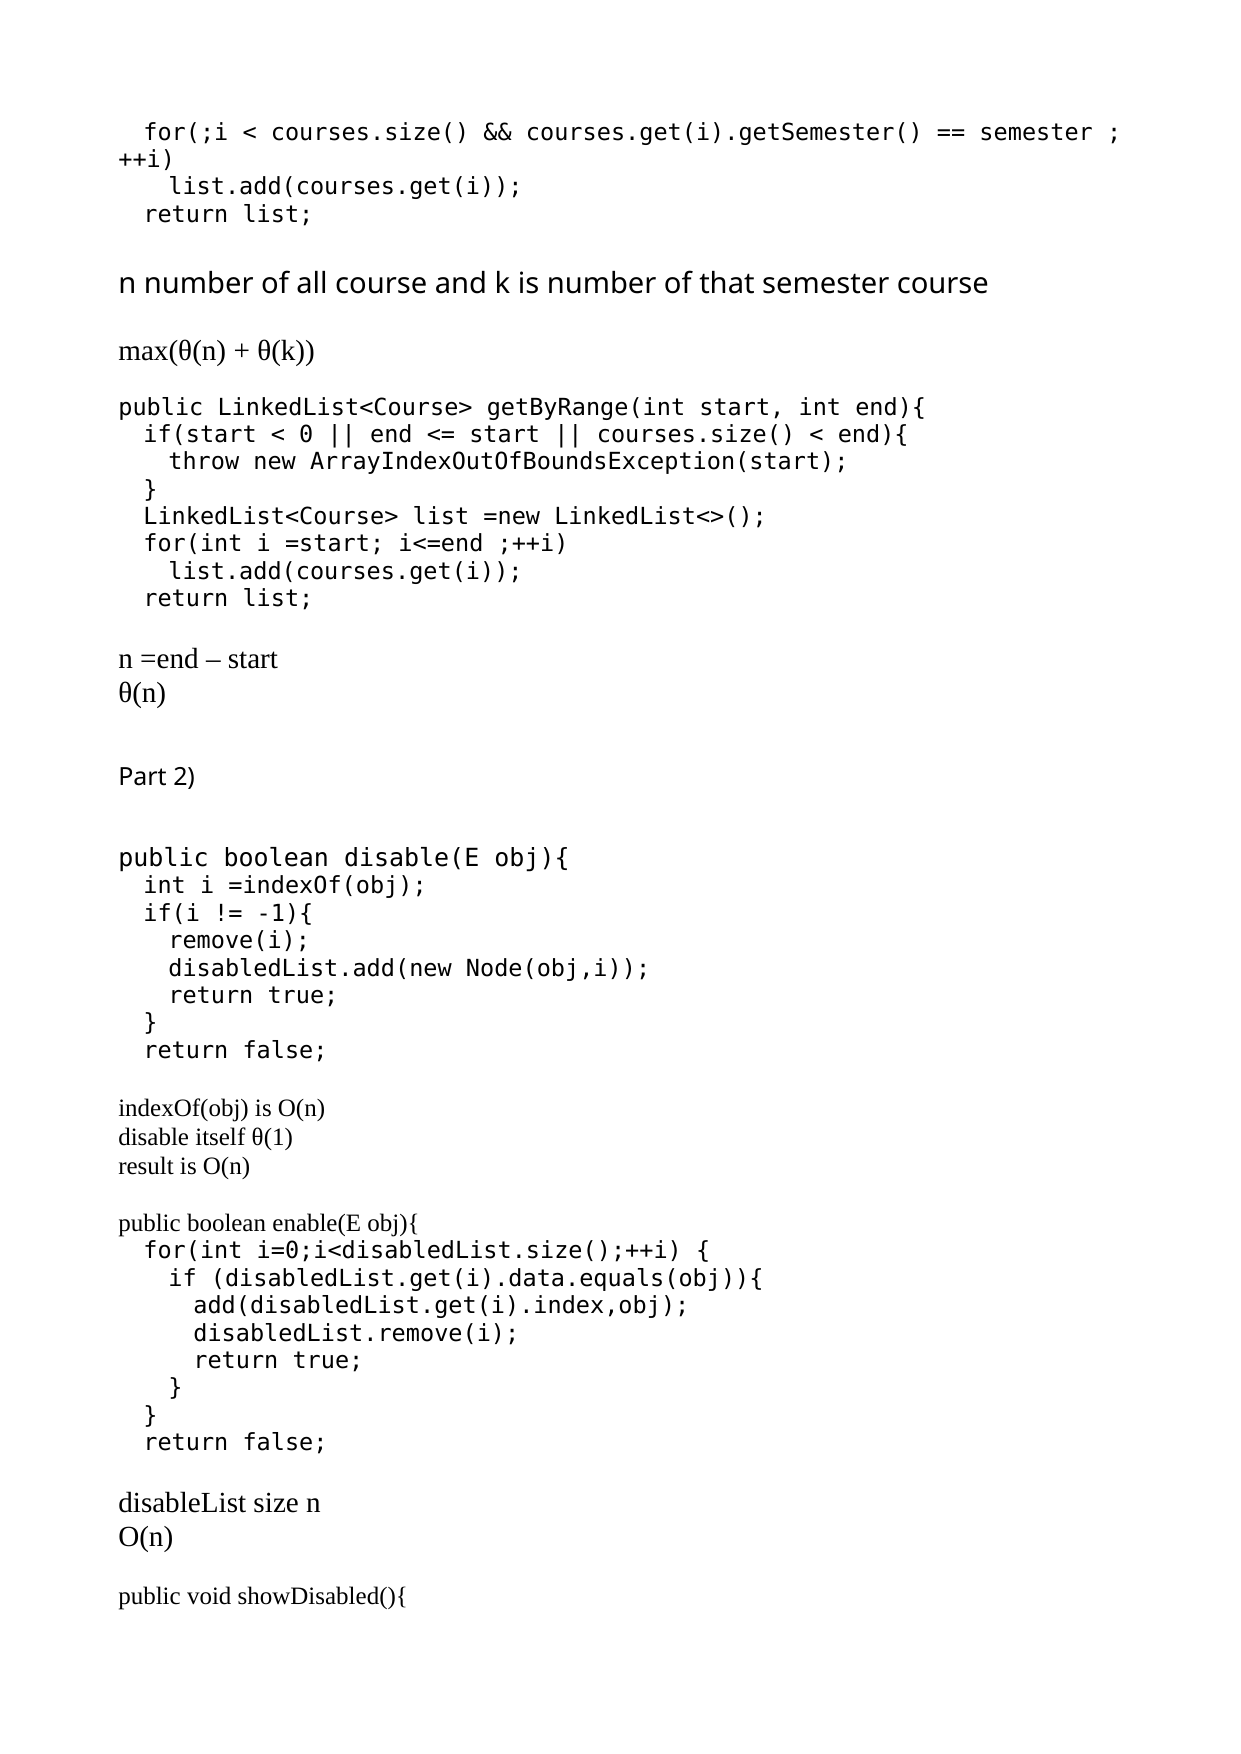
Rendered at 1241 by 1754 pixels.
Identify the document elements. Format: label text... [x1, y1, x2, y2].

text for(int i =start; i<=end ;++i) [118, 530, 1122, 557]
text max(θ(n) + θ(k)) [221, 347, 276, 364]
text max(θ(n) + θ(k)) [310, 347, 1122, 364]
text result is O(n) [118, 1151, 1122, 1179]
text disable itself θ(1) [118, 1122, 1122, 1151]
text return true; [118, 982, 1122, 1009]
text throw new ArrayIndexOutOfBoundsException(start); [118, 448, 1122, 475]
text indexOf(obj) is O(n) [118, 1093, 1122, 1122]
text n =end – start [118, 642, 1122, 675]
text if(start < 0 || end <= start || courses.size() < end){ [118, 420, 1122, 448]
text } [118, 1374, 1122, 1401]
text if(i != -1){ [118, 899, 1122, 927]
text disableList size n [118, 1486, 1122, 1519]
text public LinkedList<Course> getByRange(int start, int end){ [118, 393, 1122, 420]
text if (disabledList.get(i).data.equals(obj)){ [118, 1264, 1122, 1292]
text int i =indexOf(obj); [118, 872, 1122, 899]
subtitle n number of all course and k is number of that semester course [118, 278, 1122, 297]
text O(n) [118, 1519, 1122, 1553]
text return false; [118, 1036, 1122, 1064]
text return list; [118, 200, 1122, 228]
text remove(i); [118, 927, 1122, 954]
text for(int i=0;i<disabledList.size();++i) { [118, 1237, 1122, 1264]
text return false; [118, 1429, 1122, 1456]
text disabledList.add(new Node(obj,i)); [118, 954, 1122, 982]
subtitle Part 2) [118, 759, 1122, 793]
text disabledList.remove(i); [118, 1319, 1122, 1347]
text return list; [118, 585, 1122, 612]
text max(θ(n) + θ(k)) [275, 347, 301, 364]
text return true; [118, 1347, 1122, 1374]
text list.add(courses.get(i)); [118, 173, 1122, 200]
text } [118, 1401, 1122, 1429]
text for(;i < courses.size() && courses.get(i).getSemester() == semester ;++i) [118, 118, 1122, 173]
text } [118, 475, 1122, 503]
text public boolean enable(E obj){ [118, 1208, 1122, 1237]
text } [118, 1009, 1122, 1036]
text max(θ(n) + θ(k)) [118, 347, 173, 364]
text public void showDisabled(){ [118, 1581, 1122, 1610]
text LinkedList<Course> list =new LinkedList<>(); [118, 503, 1122, 530]
text add(disabledList.get(i).index,obj); [118, 1292, 1122, 1319]
text public boolean disable(E obj){ [118, 843, 1122, 872]
text θ(n) [118, 675, 1122, 709]
text max(θ(n) + θ(k)) [196, 347, 222, 364]
text max(θ(n) + θ(k)) [172, 347, 197, 364]
text list.add(courses.get(i)); [118, 557, 1122, 585]
